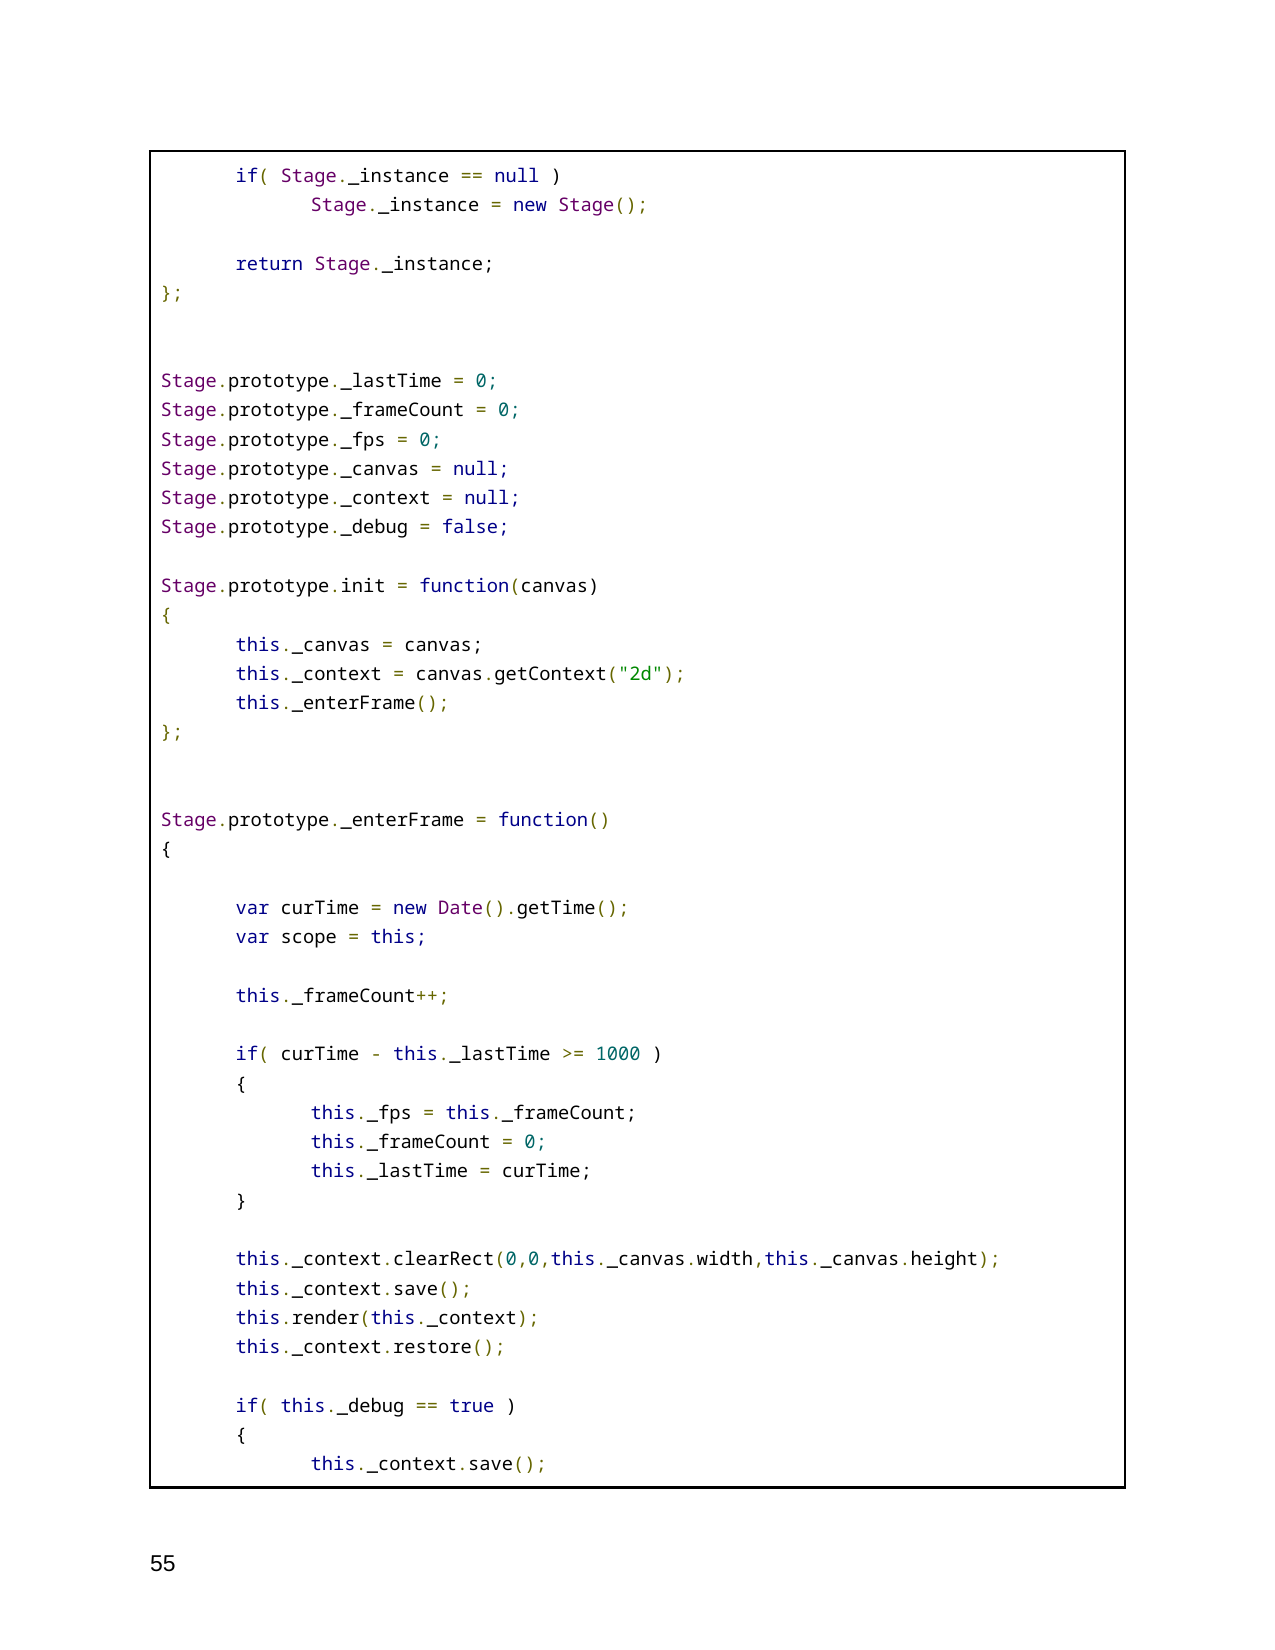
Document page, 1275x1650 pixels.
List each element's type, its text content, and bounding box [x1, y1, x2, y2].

table_header if( Stage._instance == null ) Stage._instance = new Stage(); return Stage._instance; }; Stage.prototype._lastTime = 0; Stage.prototype._frameCount = 0; Stage.prototype._fps = 0; Stage.prototype._canvas = null; Stage.prototype._context = null; Stage.prototype._debug = false; Stage.prototype.init = function(canvas) { this._canvas = canvas; this._context = canvas.getContext("2d"); this._enterFrame(); }; Stage.prototype._enterFrame = function() { var curTime = new Date().getTime(); var scope = this; this._frameCount++; if( curTime - this._lastTime >= 1000 ) { this._fps = this._frameCount; this._frameCount = 0; this._lastTime = curTime; } this._context.clearRect(0,0,this._canvas.width,this._canvas.height); this._context.save(); this.render(this._context); this._context.restore(); if( this._debug == true ) { this._context.save(); [151, 152, 1124, 1486]
